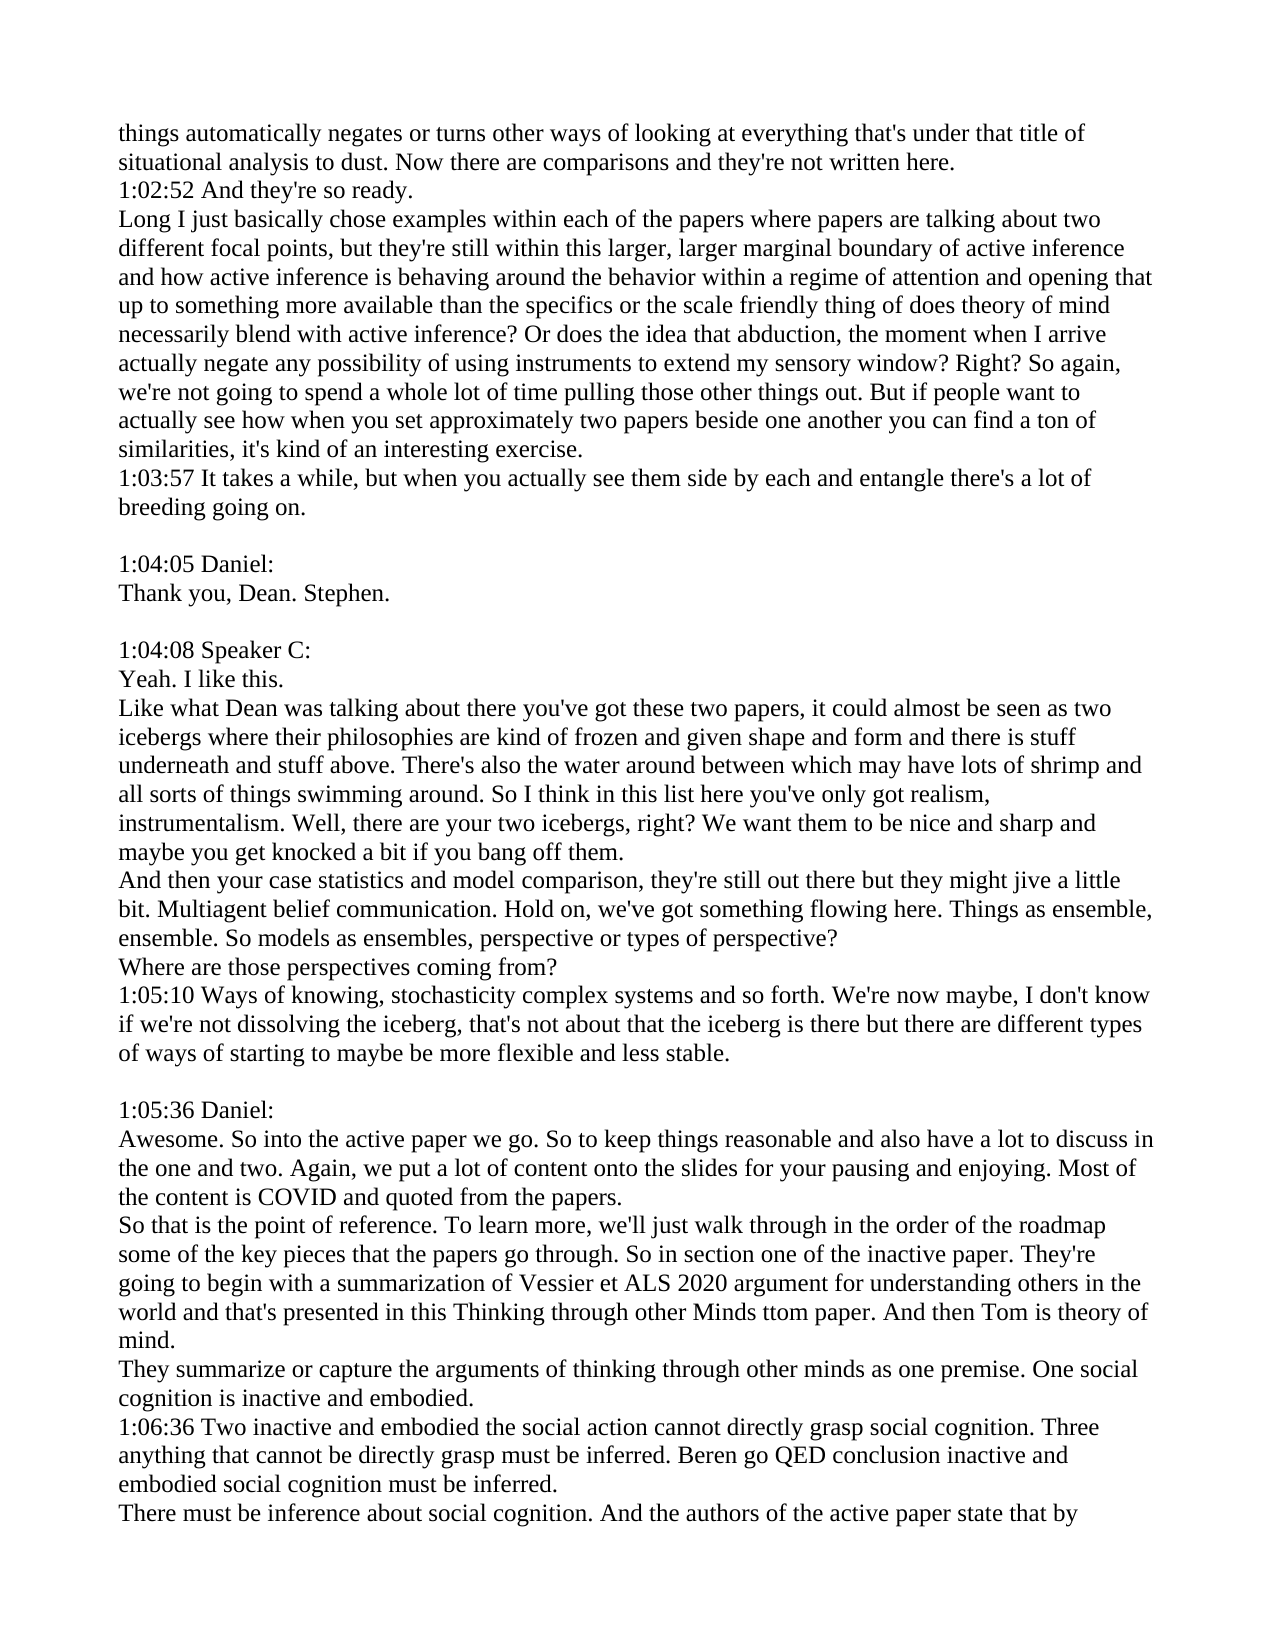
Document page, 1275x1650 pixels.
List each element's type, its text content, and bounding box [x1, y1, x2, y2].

text They summarize or capture the arguments of thinking through other minds as one premise. One social cognition is inactive and embodied. [118, 1354, 1157, 1412]
text 1:02:52 And they're so ready. [118, 176, 1157, 204]
text 1:05:10 Ways of knowing, stochasticity complex systems and so forth. We're now maybe, I don't know if we're not dissolving the iceberg, that's not about that the iceberg is there but there are different types of ways of starting to maybe be more flexible and less stable. [118, 981, 1157, 1067]
text Thank you, Dean. Stephen. [118, 578, 1157, 607]
text And then your case statistics and model comparison, they're still out there but they might jive a little bit. Multiagent belief communication. Hold on, we've got something flowing here. Things as ensemble, ensemble. So models as ensembles, perspective or types of perspective? [118, 866, 1157, 952]
text So that is the point of reference. To learn more, we'll just walk through in the order of the roadmap some of the key pieces that the papers go through. So in section one of the inactive paper. They're going to begin with a summarization of Vessier et ALS 2020 argument for understanding others in the world and that's presented in this Thinking through other Minds ttom paper. And then Tom is theory of mind. [118, 1211, 1157, 1354]
text 1:04:05 Daniel: [118, 549, 1157, 578]
text Awesome. So into the active paper we go. So to keep things reasonable and also have a lot to discuss in the one and two. Again, we put a lot of content onto the slides for your pausing and enjoying. Most of the content is COVID and quoted from the papers. [118, 1124, 1157, 1211]
text things automatically negates or turns other ways of looking at everything that's under that title of situational analysis to dust. Now there are comparisons and they're not written here. [118, 118, 1157, 176]
text Where are those perspectives coming from? [118, 952, 1157, 981]
text 1:05:36 Daniel: [118, 1096, 1157, 1124]
text Like what Dean was talking about there you've got these two papers, it could almost be seen as two icebergs where their philosophies are kind of frozen and given shape and form and there is stuff underneath and stuff above. There's also the water around between which may have lots of shrimp and all sorts of things swimming around. So I think in this list here you've only got realism, instrumentalism. Well, there are your two icebergs, right? We want them to be nice and sharp and maybe you get knocked a bit if you bang off them. [118, 693, 1157, 866]
text Yeah. I like this. [118, 664, 1157, 693]
text 1:03:57 It takes a while, but when you actually see them side by each and entangle there's a lot of breeding going on. [118, 463, 1157, 521]
text 1:04:08 Speaker C: [118, 636, 1157, 664]
text 1:06:36 Two inactive and embodied the social action cannot directly grasp social cognition. Three anything that cannot be directly grasp must be inferred. Beren go QED conclusion inactive and embodied social cognition must be inferred. [118, 1412, 1157, 1498]
text Long I just basically chose examples within each of the papers where papers are talking about two different focal points, but they're still within this larger, larger marginal boundary of active inference and how active inference is behaving around the behavior within a regime of attention and opening that up to something more available than the specifics or the scale friendly thing of does theory of mind necessarily blend with active inference? Or does the idea that abduction, the moment when I arrive actually negate any possibility of using instruments to extend my sensory window? Right? So again, we're not going to spend a whole lot of time pulling those other things out. But if people want to actually see how when you set approximately two papers beside one another you can find a ton of similarities, it's kind of an interesting exercise. [118, 204, 1157, 463]
text There must be inference about social cognition. And the authors of the active paper state that by [118, 1498, 1157, 1527]
